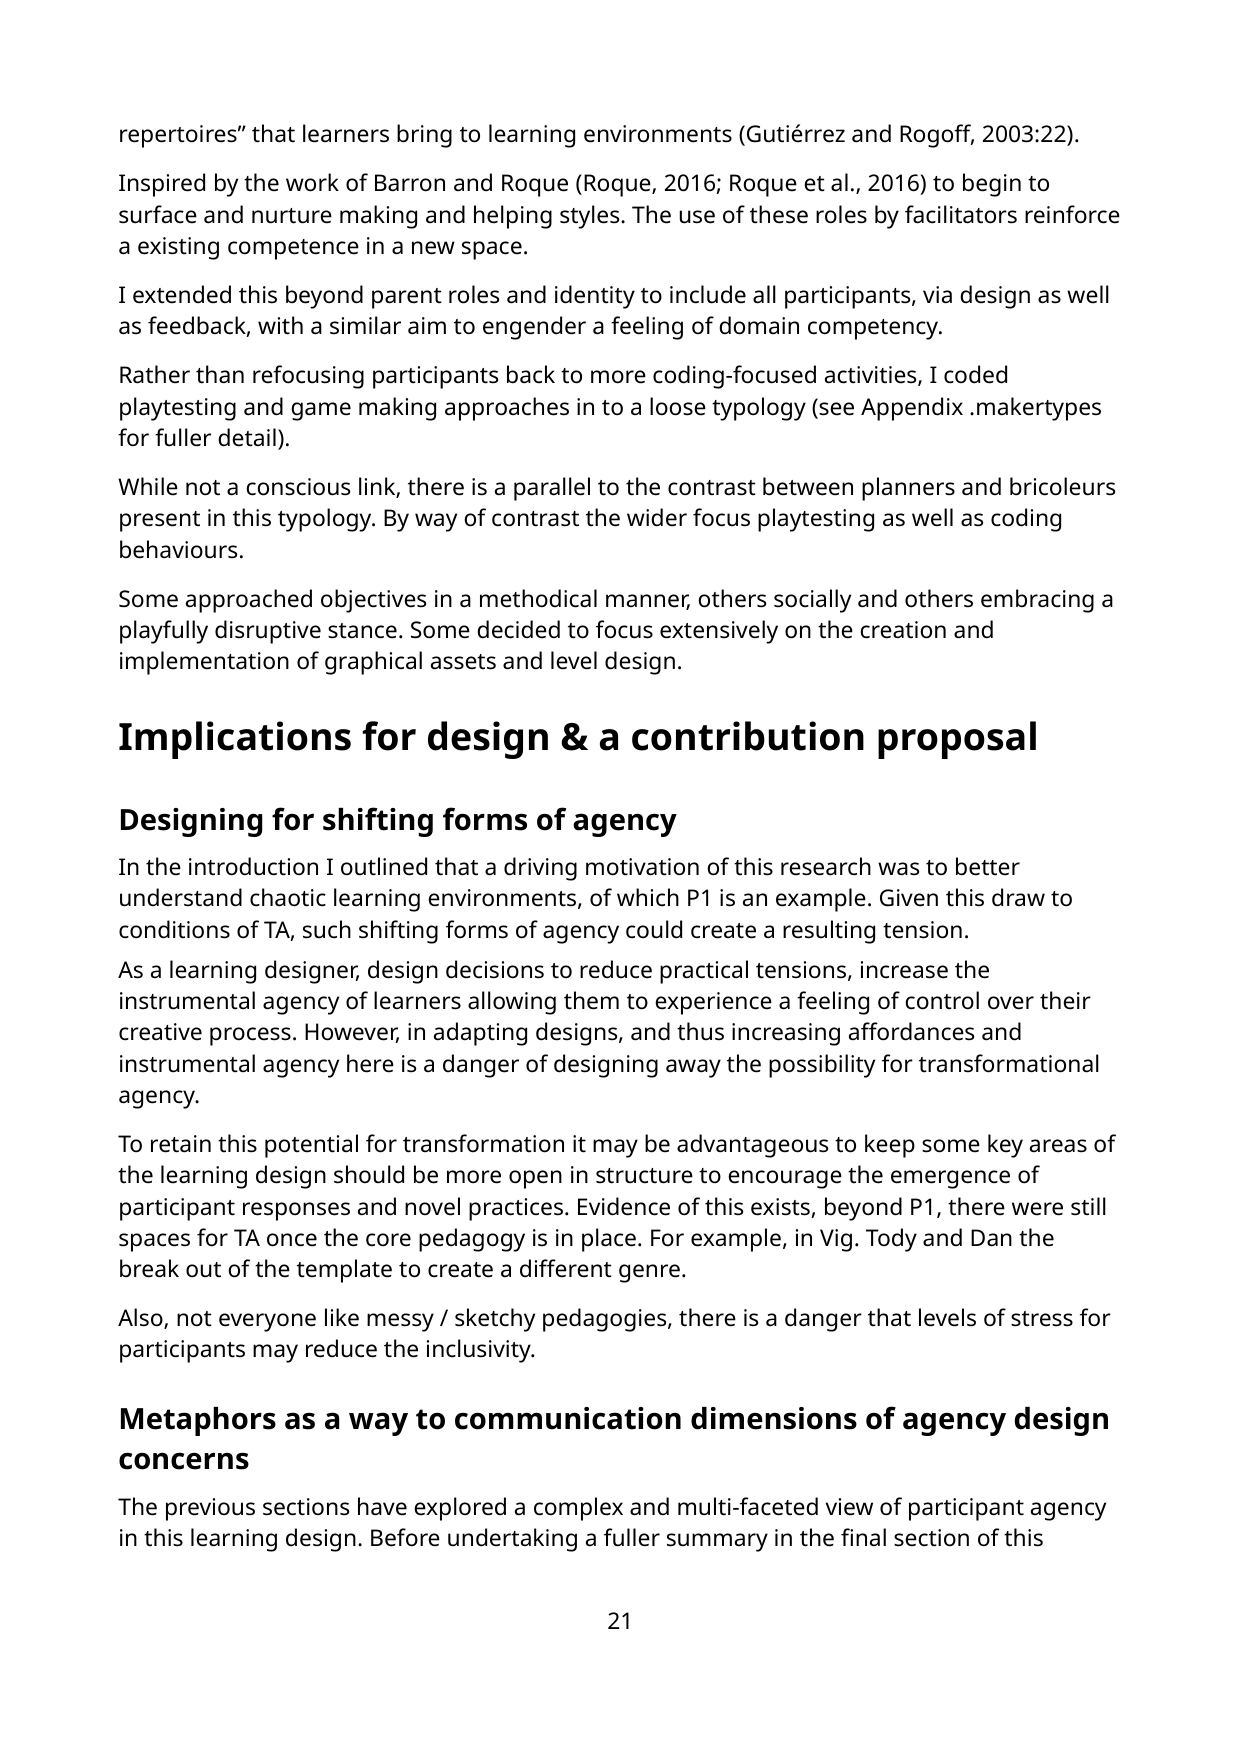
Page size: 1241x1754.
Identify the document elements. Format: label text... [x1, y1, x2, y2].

text Also, not everyone like messy / sketchy pedagogies, there is a danger that levels of stress for participants may reduce the inclusivity. [118, 1302, 1122, 1365]
text The previous sections have explored a complex and multi-faceted view of participant agency in this learning design. Before undertaking a fuller summary in the final section of this [118, 1491, 1122, 1553]
text I extended this beyond parent roles and identity to include all participants, via design as well as feedback, with a similar aim to engender a feeling of domain competency. [118, 279, 1122, 341]
text As a learning designer, design decisions to reduce practical tensions, increase the instrumental agency of learners allowing them to experience a feeling of control over their creative process. However, in adapting designs, and thus increasing affordances and instrumental agency here is a danger of designing away the possibility for transformational agency. [118, 954, 1122, 1110]
subtitle Metaphors as a way to communication dimensions of agency design concerns [118, 1399, 1122, 1478]
text Rather than refocusing participants back to more coding-focused activities, I coded playtesting and game making approaches in to a loose typology (see Appendix .makertypes for fuller detail). [118, 359, 1122, 453]
text While not a conscious link, there is a parallel to the contrast between planners and bricoleurs present in this typology. By way of contrast the wider focus playtesting as well as coding behaviours. [118, 471, 1122, 565]
text In the introduction I outlined that a driving motivation of this research was to better understand chaotic learning environments, of which P1 is an example. Given this draw to conditions of TA, such shifting forms of agency could create a resulting tension. [118, 851, 1122, 945]
text Inspired by the work of Barron and Roque (Roque, 2016; Roque et al., 2016) to begin to surface and nurture making and helping styles. The use of these roles by facilitators reinforce a existing competence in a new space. [118, 167, 1122, 261]
text Some approached objectives in a methodical manner, others socially and others embracing a playfully disruptive stance. Some decided to focus extensively on the creation and implementation of graphical assets and level design. [118, 583, 1122, 676]
text repertoires” that learners bring to learning environments (Gutiérrez and Rogoff, 2003:22). [118, 118, 1122, 149]
text To retain this potential for transformation it may be advantageous to keep some key areas of the learning design should be more open in structure to encourage the emergence of participant responses and novel practices. Evidence of this exists, beyond P1, there were still spaces for TA once the core pedagogy is in place. For example, in Vig. Tody and Dan the break out of the template to create a different genre. [118, 1128, 1122, 1284]
subtitle Designing for shifting forms of agency [118, 799, 1122, 839]
subtitle Implications for design & a contribution proposal [118, 710, 1122, 761]
